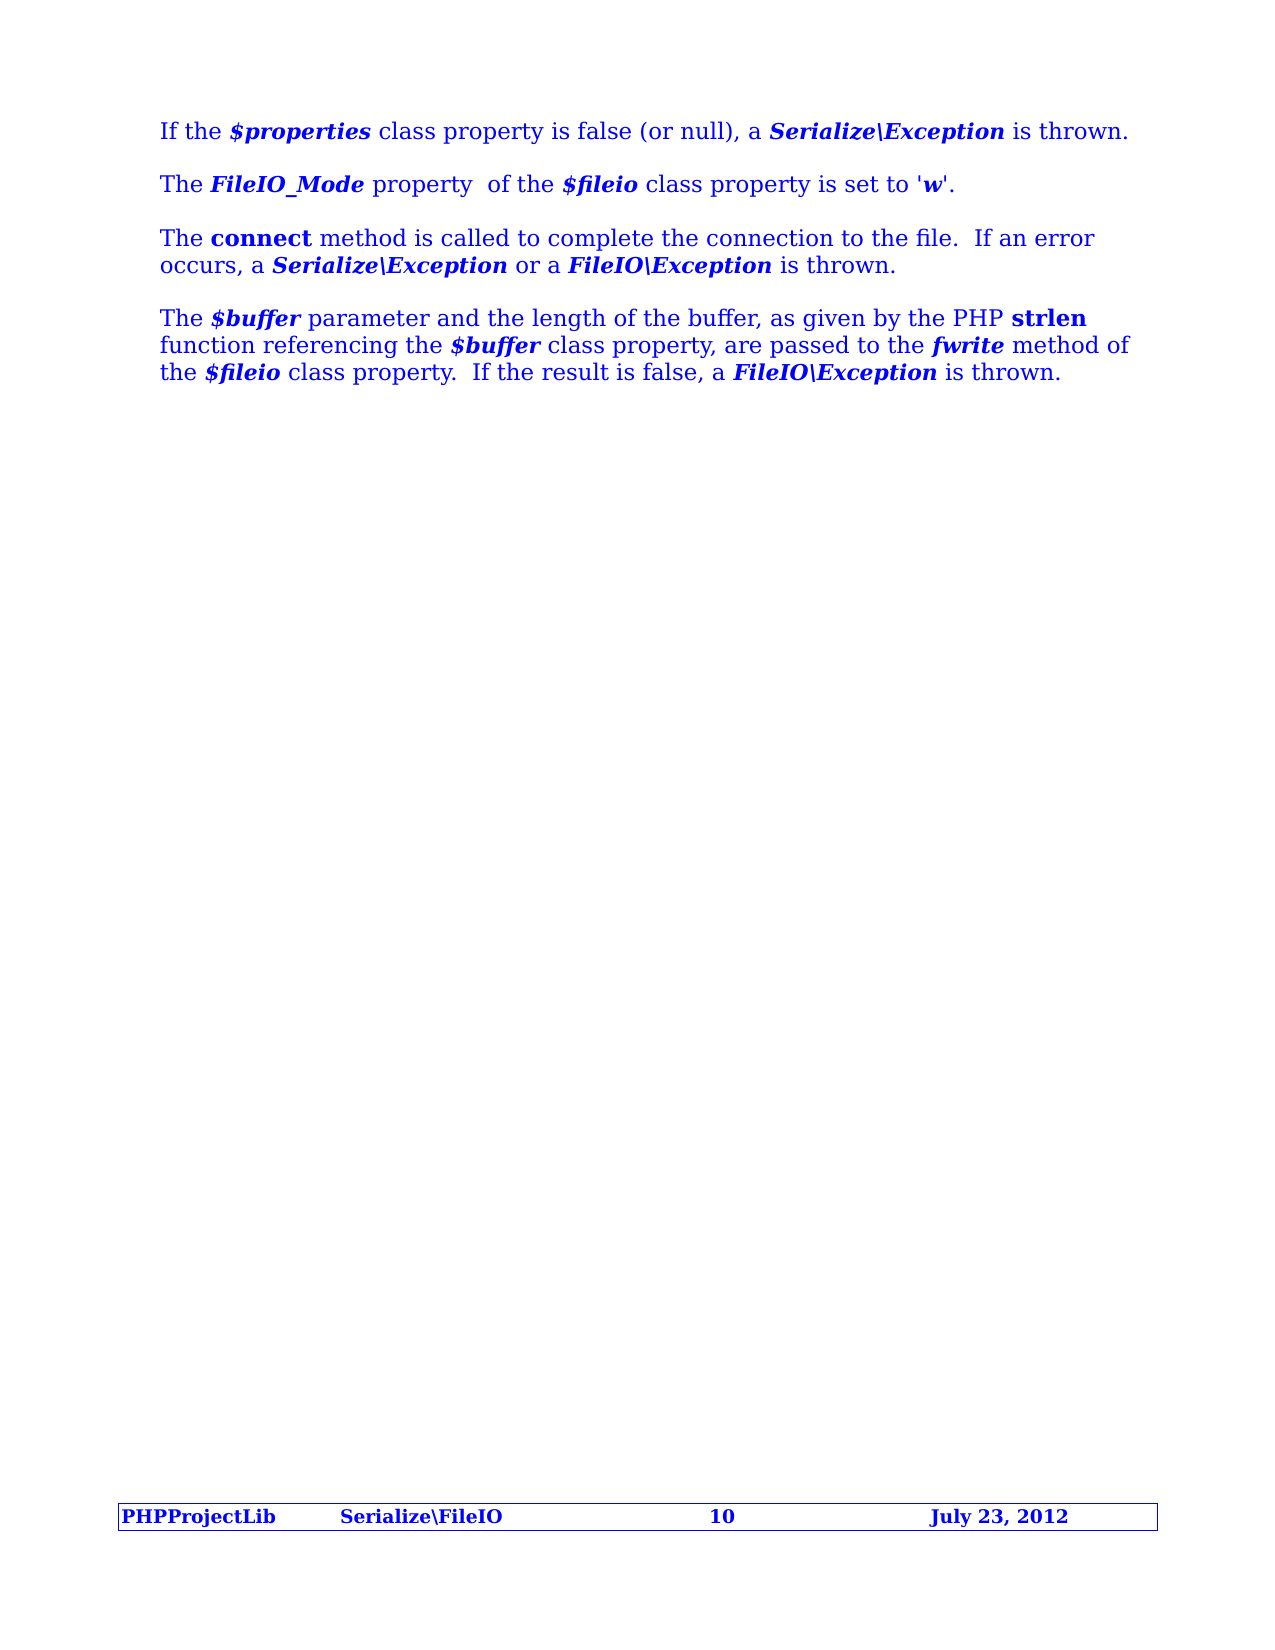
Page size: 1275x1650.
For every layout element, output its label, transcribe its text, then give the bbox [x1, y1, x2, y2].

text The $buffer parameter and the length of the buffer, as given by the PHP strlen function referencing the $buffer class property, are passed to the fwrite method of the $fileio class property. If the result is false, a FileIO\Exception is thrown. [159, 305, 1157, 385]
text If the $properties class property is false (or null), a Serialize\Exception is thrown. [159, 118, 1157, 145]
text The FileIO_Mode property of the $fileio class property is set to 'w'. [159, 171, 1157, 198]
text The connect method is called to complete the connection to the file. If an error occurs, a Serialize\Exception or a FileIO\Exception is thrown. [159, 225, 1157, 278]
